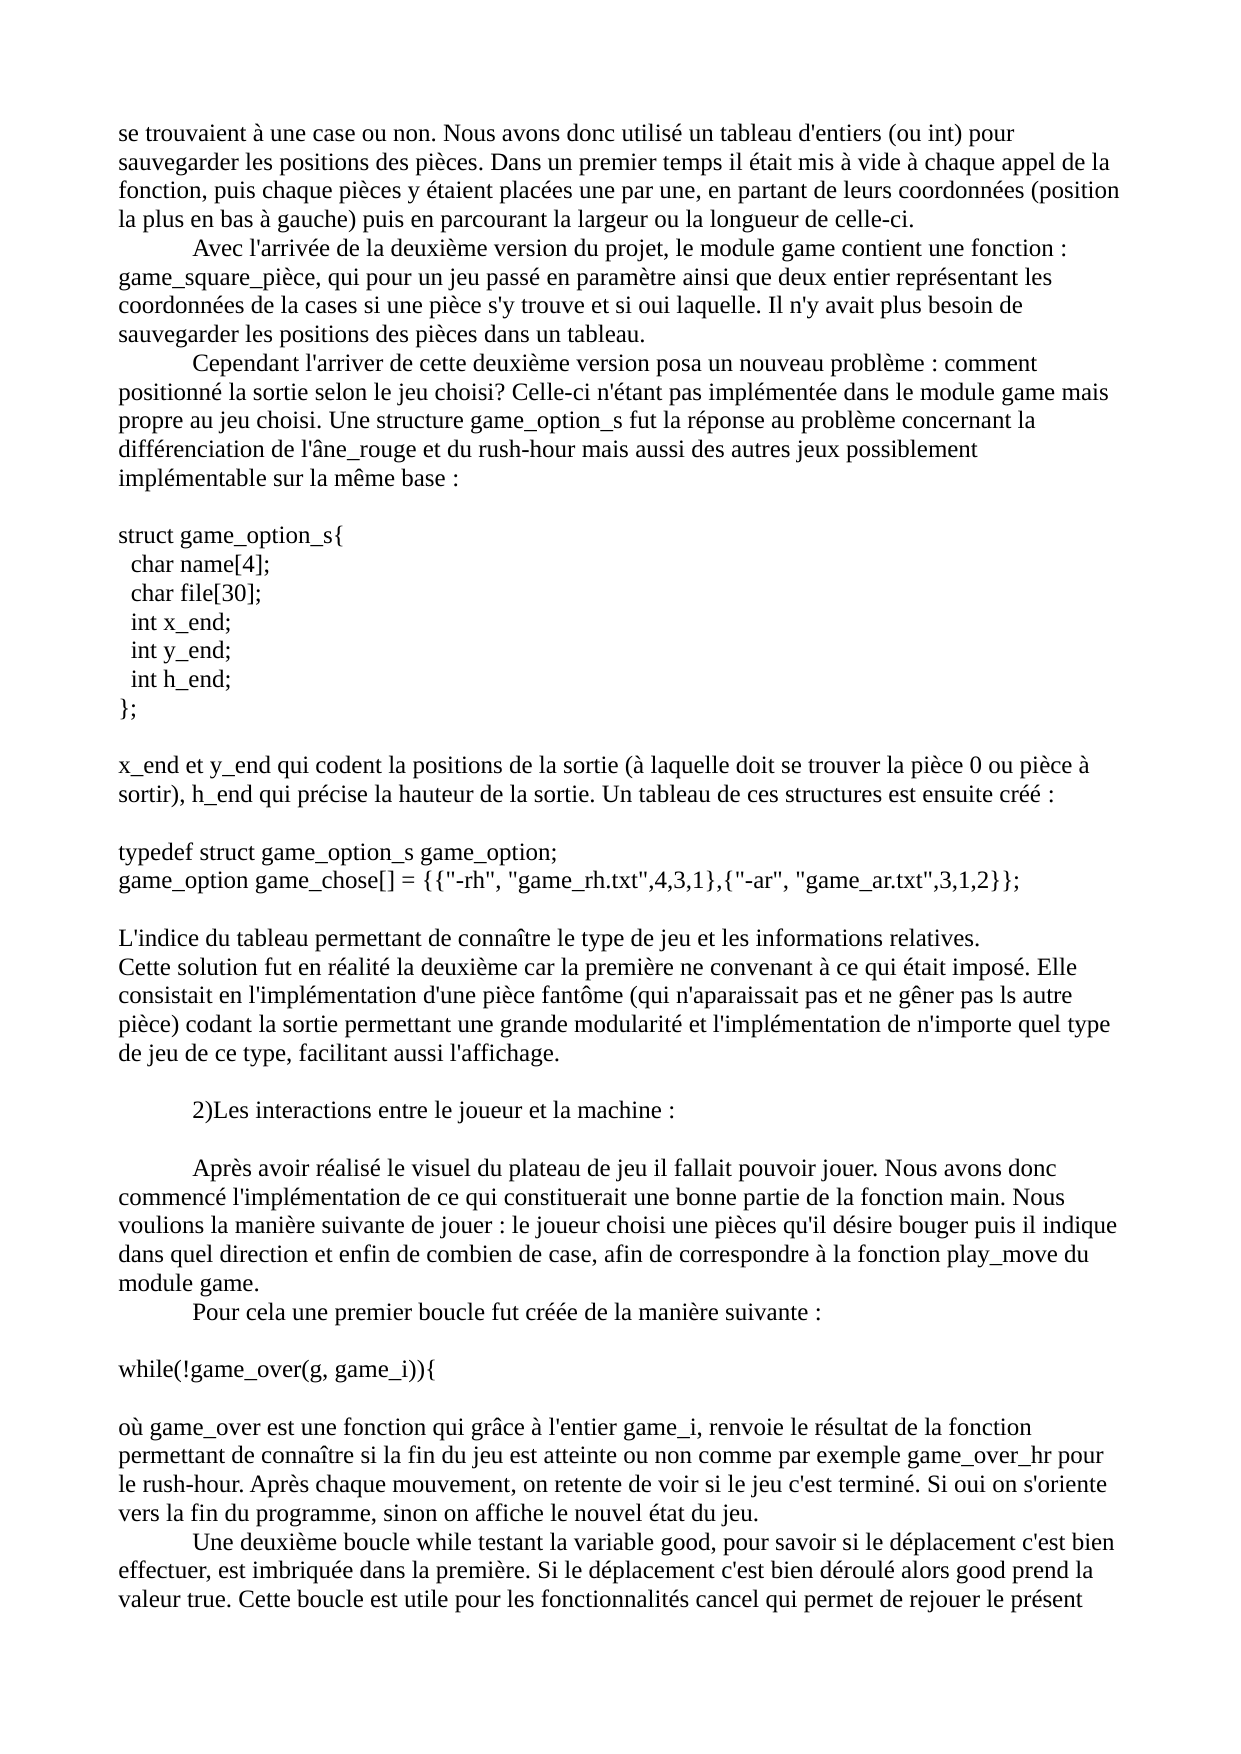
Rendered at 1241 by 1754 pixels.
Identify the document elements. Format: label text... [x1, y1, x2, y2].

text L'indice du tableau permettant de connaître le type de jeu et les informations relatives. [118, 923, 1122, 952]
text char file[30]; [118, 578, 1122, 607]
text struct game_option_s{ [118, 521, 1122, 549]
text game_option game_chose[] = {{"-rh", "game_rh.txt",4,3,1},{"-ar", "game_ar.txt",3,1,2}}; [118, 866, 1122, 894]
text int h_end; [118, 664, 1122, 693]
text Cette solution fut en réalité la deuxième car la première ne convenant à ce qui était imposé. Elle consistait en l'implémentation d'une pièce fantôme (qui n'aparaissait pas et ne gêner pas ls autre pièce) codant la sortie permettant une grande modularité et l'implémentation de n'importe quel type de jeu de ce type, facilitant aussi l'affichage. [118, 952, 1122, 1067]
text int y_end; [118, 636, 1122, 664]
text while(!game_over(g, game_i)){ [118, 1354, 1122, 1383]
text se trouvaient à une case ou non. Nous avons donc utilisé un tableau d'entiers (ou int) pour sauvegarder les positions des pièces. Dans un premier temps il était mis à vide à chaque appel de la fonction, puis chaque pièces y étaient placées une par une, en partant de leurs coordonnées (position la plus en bas à gauche) puis en parcourant la largeur ou la longueur de celle-ci. [118, 118, 1122, 233]
text Une deuxième boucle while testant la variable good, pour savoir si le déplacement c'est bien effectuer, est imbriquée dans la première. Si le déplacement c'est bien déroulé alors good prend la valeur true. Cette boucle est utile pour les fonctionnalités cancel qui permet de rejouer le présent [118, 1527, 1122, 1613]
text Après avoir réalisé le visuel du plateau de jeu il fallait pouvoir jouer. Nous avons donc commencé l'implémentation de ce qui constituerait une bonne partie de la fonction main. Nous voulions la manière suivante de jouer : le joueur choisi une pièces qu'il désire bouger puis il indique dans quel direction et enfin de combien de case, afin de correspondre à la fonction play_move du module game. [118, 1153, 1122, 1297]
text char name[4]; [118, 549, 1122, 578]
text }; [118, 693, 1122, 722]
text Cependant l'arriver de cette deuxième version posa un nouveau problème : comment positionné la sortie selon le jeu choisi? Celle-ci n'étant pas implémentée dans le module game mais propre au jeu choisi. Une structure game_option_s fut la réponse au problème concernant la différenciation de l'âne_rouge et du rush-hour mais aussi des autres jeux possiblement implémentable sur la même base : [118, 348, 1122, 492]
text int x_end; [118, 607, 1122, 636]
text Avec l'arrivée de la deuxième version du projet, le module game contient une fonction : game_square_pièce, qui pour un jeu passé en paramètre ainsi que deux entier représentant les coordonnées de la cases si une pièce s'y trouve et si oui laquelle. Il n'y avait plus besoin de sauvegarder les positions des pièces dans un tableau. [118, 233, 1122, 348]
text où game_over est une fonction qui grâce à l'entier game_i, renvoie le résultat de la fonction permettant de connaître si la fin du jeu est atteinte ou non comme par exemple game_over_hr pour le rush-hour. Après chaque mouvement, on retente de voir si le jeu c'est terminé. Si oui on s'oriente vers la fin du programme, sinon on affiche le nouvel état du jeu. [118, 1412, 1122, 1527]
text Pour cela une premier boucle fut créée de la manière suivante : [118, 1297, 1122, 1326]
text 2)Les interactions entre le joueur et la machine : [118, 1096, 1122, 1124]
text typedef struct game_option_s game_option; [118, 837, 1122, 866]
text x_end et y_end qui codent la positions de la sortie (à laquelle doit se trouver la pièce 0 ou pièce à sortir), h_end qui précise la hauteur de la sortie. Un tableau de ces structures est ensuite créé : [118, 751, 1122, 808]
